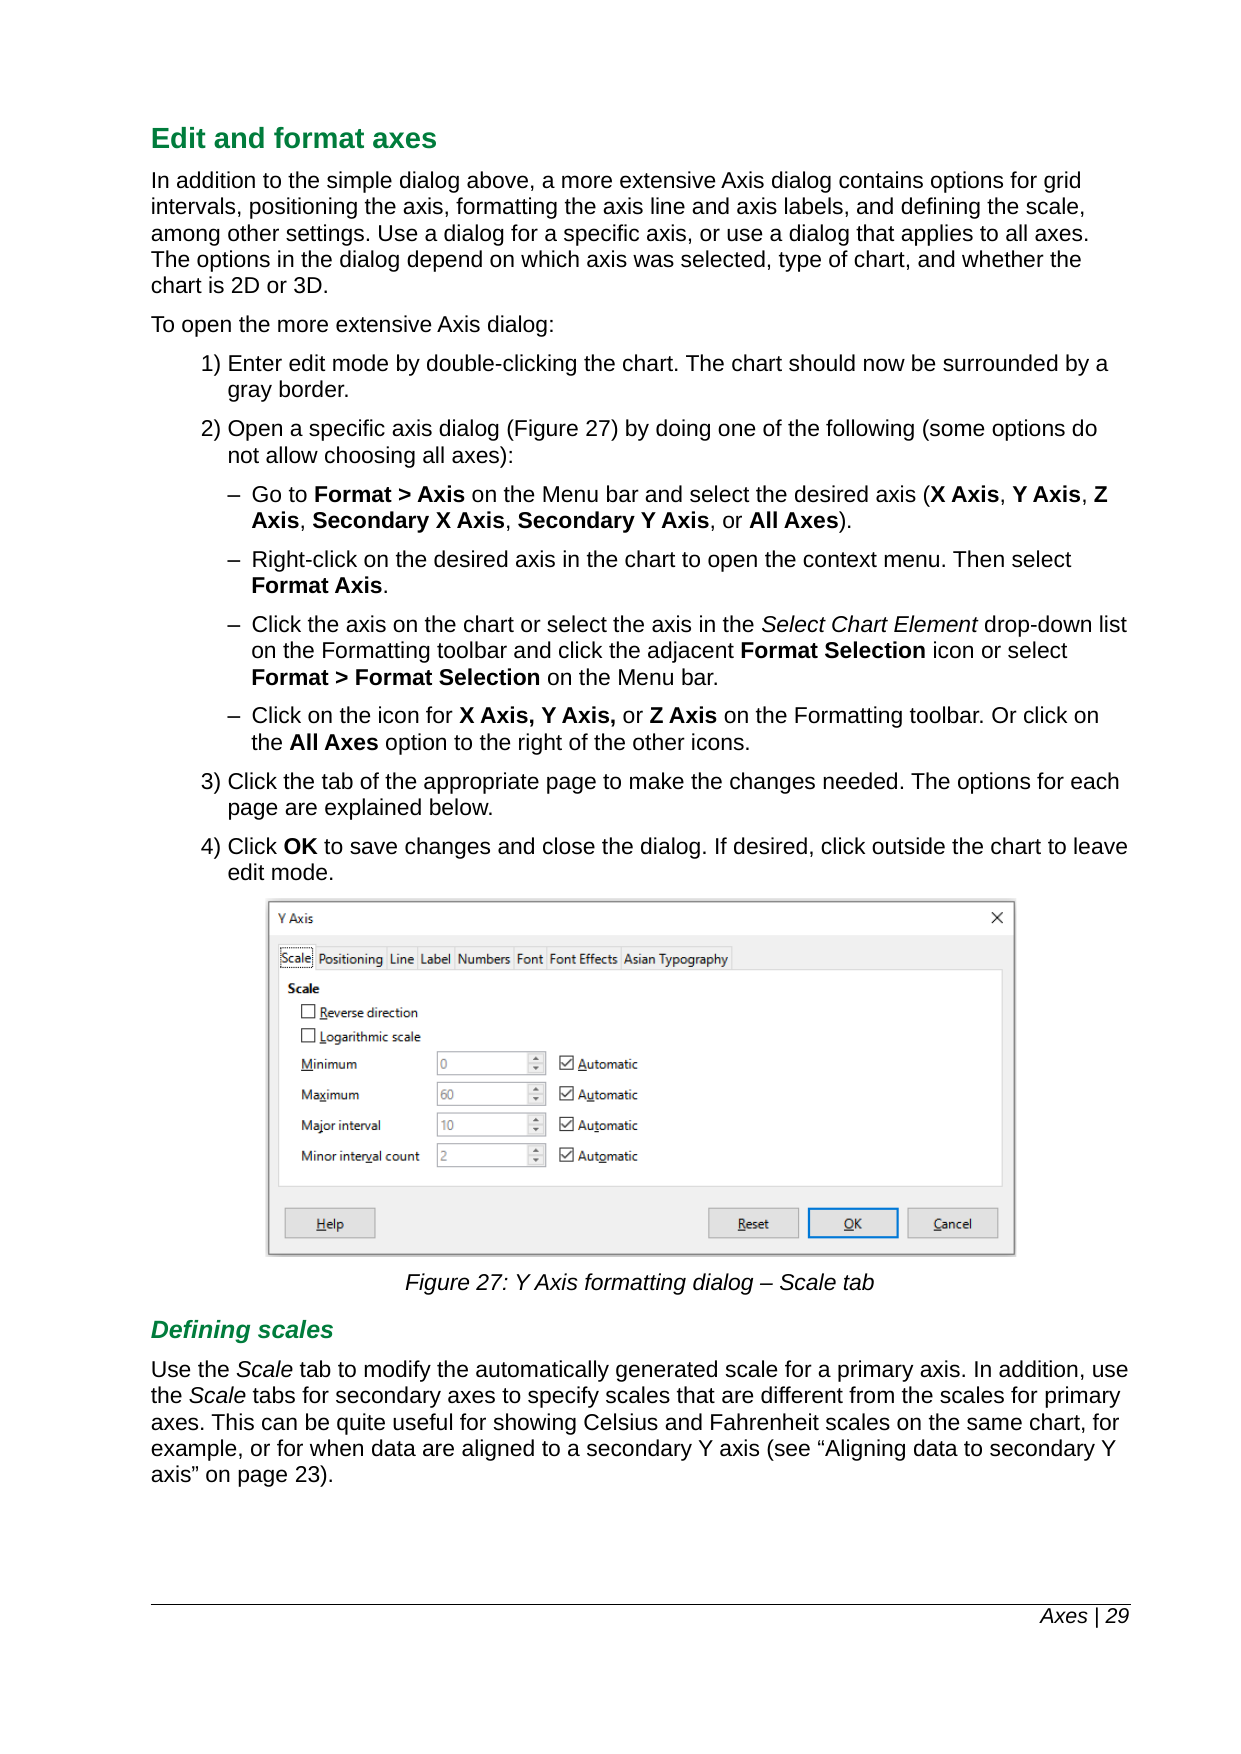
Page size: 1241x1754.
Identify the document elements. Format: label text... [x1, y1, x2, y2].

list Go to Format > Axis on the Menu bar and select the desired axis (X Axis, Y Axis, Z Axis, Secondary X Axis, Secondary Y Axis, or All Axes). [227, 481, 1131, 533]
list Click the tab of the appropriate page to make the changes needed. The options for each page are explained below. [227, 768, 1131, 820]
list Click on the icon for X Axis, Y Axis, or Z Axis on the Formatting toolbar. Or click on the All Axes option to the right of the other icons. [227, 702, 1131, 755]
list To open the more extensive Axis dialog: [151, 311, 1131, 338]
text Figure 27: Y Axis formatting dialog – Scale tab [265, 1269, 1016, 1295]
text In addition to the simple dialog above, a more extensive Axis dialog contains options for grid intervals, positioning the axis, formatting the axis line and axis labels, and defining the scale, among other settings. Use a dialog for a specific axis, or use a dialog that applies to all axes. The options in the dialog depend on which axis was selected, type of chart, and whether the chart is 2D or 3D. [151, 167, 1131, 299]
picture [265, 898, 1017, 1257]
text Use the Scale tab to modify the automatically generated scale for a primary axis. In addition, use the Scale tabs for secondary axes to specify scales that are different from the scales for primary axes. This can be quite useful for showing Celsius and Fahrenheit scales on the same chart, for example, or for when data are aligned to a secondary Y axis (see “Aligning data to secondary Y axis” on page 23). [151, 1356, 1131, 1488]
subtitle Defining scales [151, 1315, 1131, 1343]
list Right-click on the desired axis in the chart to open the context menu. Then select Format Axis. [227, 546, 1131, 598]
list Enter edit mode by double-clicking the chart. The chart should now be surrounded by a gray border. [227, 350, 1131, 403]
list Open a specific axis dialog (Figure 27) by doing one of the following (some options do not allow choosing all axes): [227, 415, 1131, 468]
subtitle Edit and format axes [151, 121, 1131, 154]
list Click OK to save changes and close the dialog. If desired, click outside the chart to leave edit mode. [227, 833, 1131, 886]
list Click the axis on the chart or select the axis in the Select Chart Element drop-down list on the Formatting toolbar and click the adjacent Format Selection icon or select Format > Format Selection on the Menu bar. [227, 611, 1131, 690]
